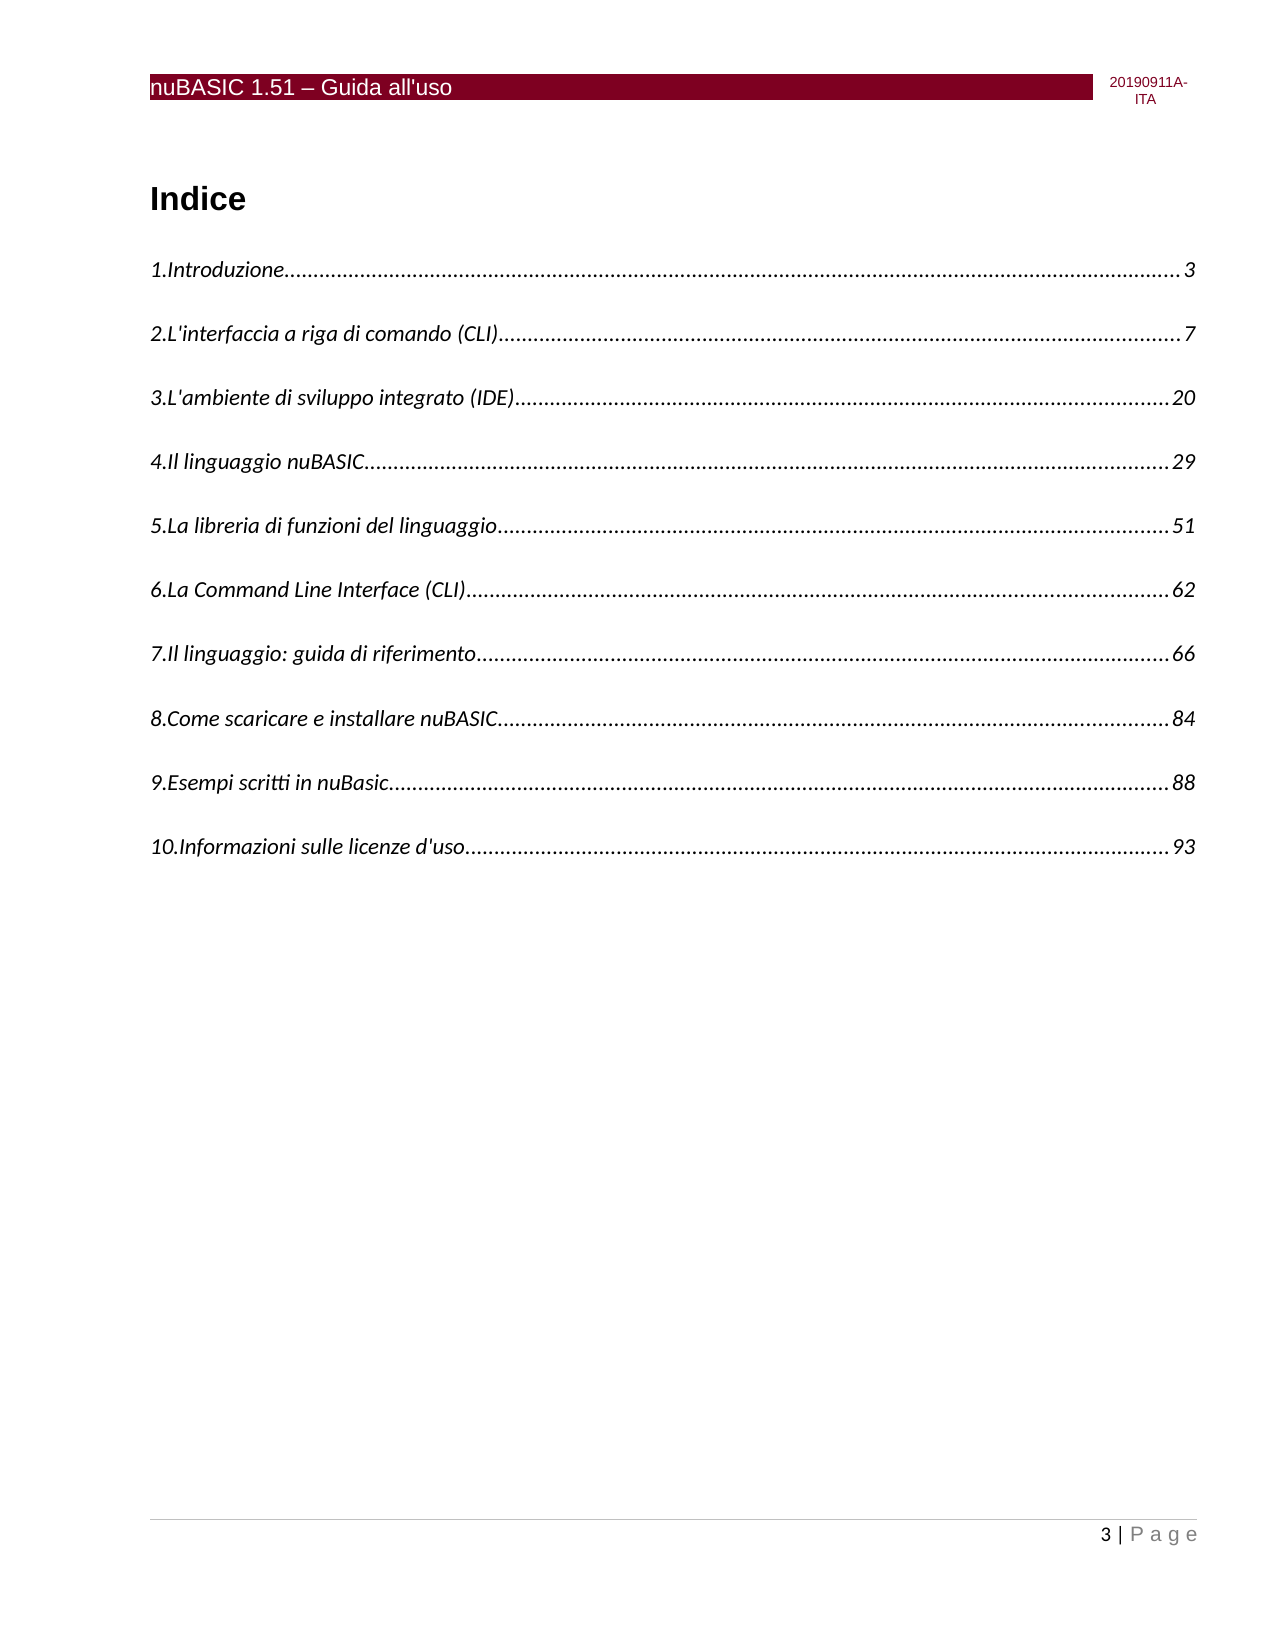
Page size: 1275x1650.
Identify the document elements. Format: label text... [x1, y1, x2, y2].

text 10.Informazioni sulle licenze d'uso 93 [150, 832, 1197, 860]
text 9.Esempi scritti in nuBasic 88 [150, 768, 1197, 796]
text 6.La Command Line Interface (CLI) 62 [150, 576, 1197, 603]
text 7.Il linguaggio: guida di riferimento 66 [150, 639, 1197, 668]
subtitle Indice [150, 179, 1197, 218]
text 1.Introduzione 3 [150, 255, 1197, 283]
text 3.L'ambiente di sviluppo integrato (IDE) 20 [150, 383, 1197, 411]
text 4.Il linguaggio nuBASIC 29 [150, 447, 1197, 475]
text 5.La libreria di funzioni del linguaggio 51 [150, 511, 1197, 539]
text 2.L'interfaccia a riga di comando (CLI) 7 [150, 319, 1197, 347]
text 8.Come scaricare e installare nuBASIC 84 [150, 704, 1197, 732]
